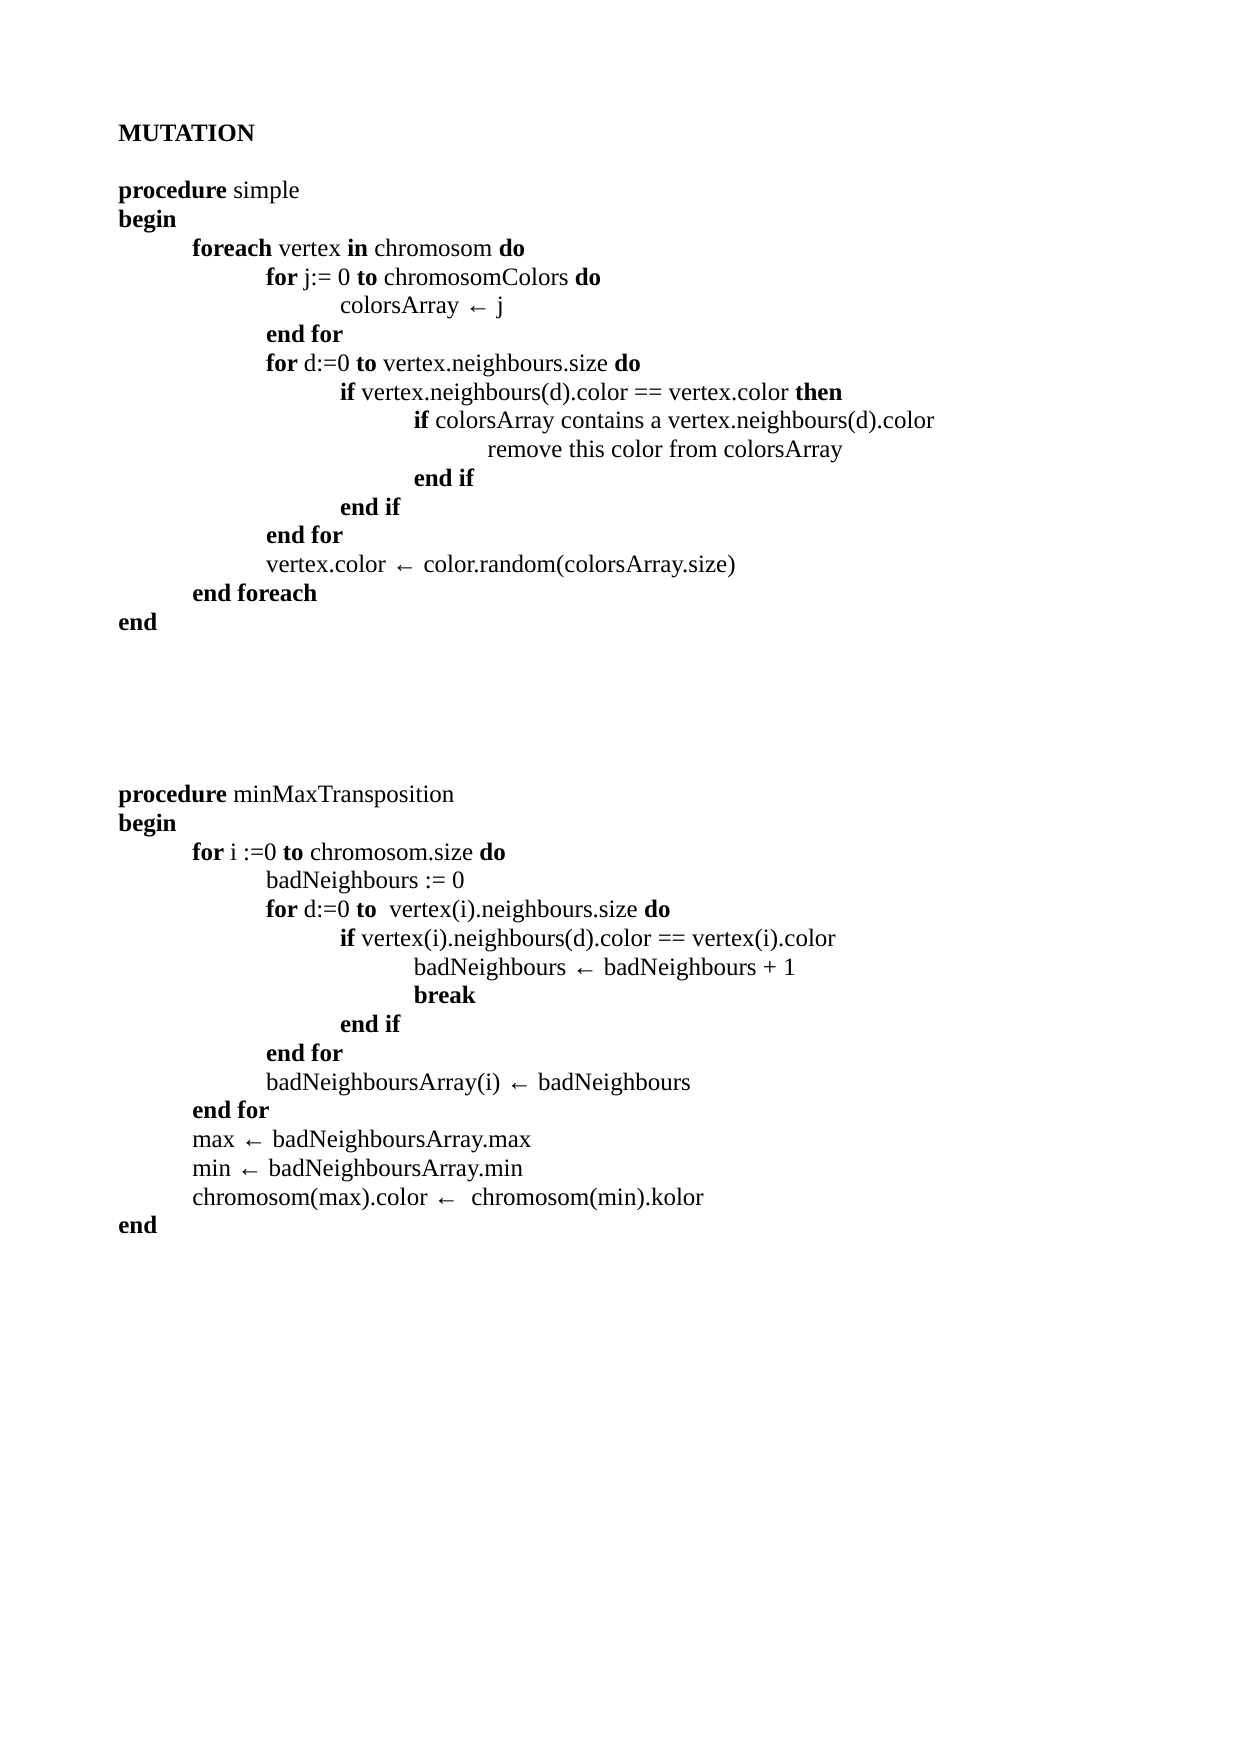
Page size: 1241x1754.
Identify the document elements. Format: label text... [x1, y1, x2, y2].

text end [118, 607, 1122, 636]
text badNeighbours ← badNeighbours + 1 [118, 952, 1122, 981]
text vertex.color ← color.random(colorsArray.size) [118, 549, 1122, 578]
text badNeighbours := 0 [118, 866, 1122, 894]
text procedure simple [118, 176, 1122, 204]
text for d:=0 to vertex.neighbours.size do [118, 348, 1122, 377]
text chromosom(max).color ← chromosom(min).kolor [118, 1182, 1122, 1211]
text for i :=0 to chromosom.size do [118, 837, 1122, 866]
text end [118, 1211, 1122, 1239]
text end if [118, 463, 1122, 492]
text foreach vertex in chromosom do [118, 233, 1122, 262]
text min ← badNeighboursArray.min [118, 1153, 1122, 1182]
text max ← badNeighboursArray.max [118, 1124, 1122, 1153]
text for j:= 0 to chromosomColors do [118, 262, 1122, 291]
text begin [118, 204, 1122, 233]
text begin [118, 808, 1122, 837]
text end foreach [118, 578, 1122, 607]
text end for [118, 319, 1122, 348]
text if vertex.neighbours(d).color == vertex.color then [118, 377, 1122, 406]
text MUTATION [118, 118, 1122, 147]
text procedure minMaxTransposition [118, 779, 1122, 808]
text for d:=0 to vertex(i).neighbours.size do [118, 894, 1122, 923]
text colorsArray ← j [118, 291, 1122, 319]
text badNeighboursArray(i) ← badNeighbours [118, 1067, 1122, 1096]
text if vertex(i).neighbours(d).color == vertex(i).color [118, 923, 1122, 952]
text if colorsArray contains a vertex.neighbours(d).color [118, 406, 1122, 434]
text break [118, 981, 1122, 1009]
text end for [118, 1096, 1122, 1124]
text end if [118, 1009, 1122, 1038]
text remove this color from colorsArray [118, 434, 1122, 463]
text end if [118, 492, 1122, 521]
text end for [118, 521, 1122, 549]
text end for [118, 1038, 1122, 1067]
